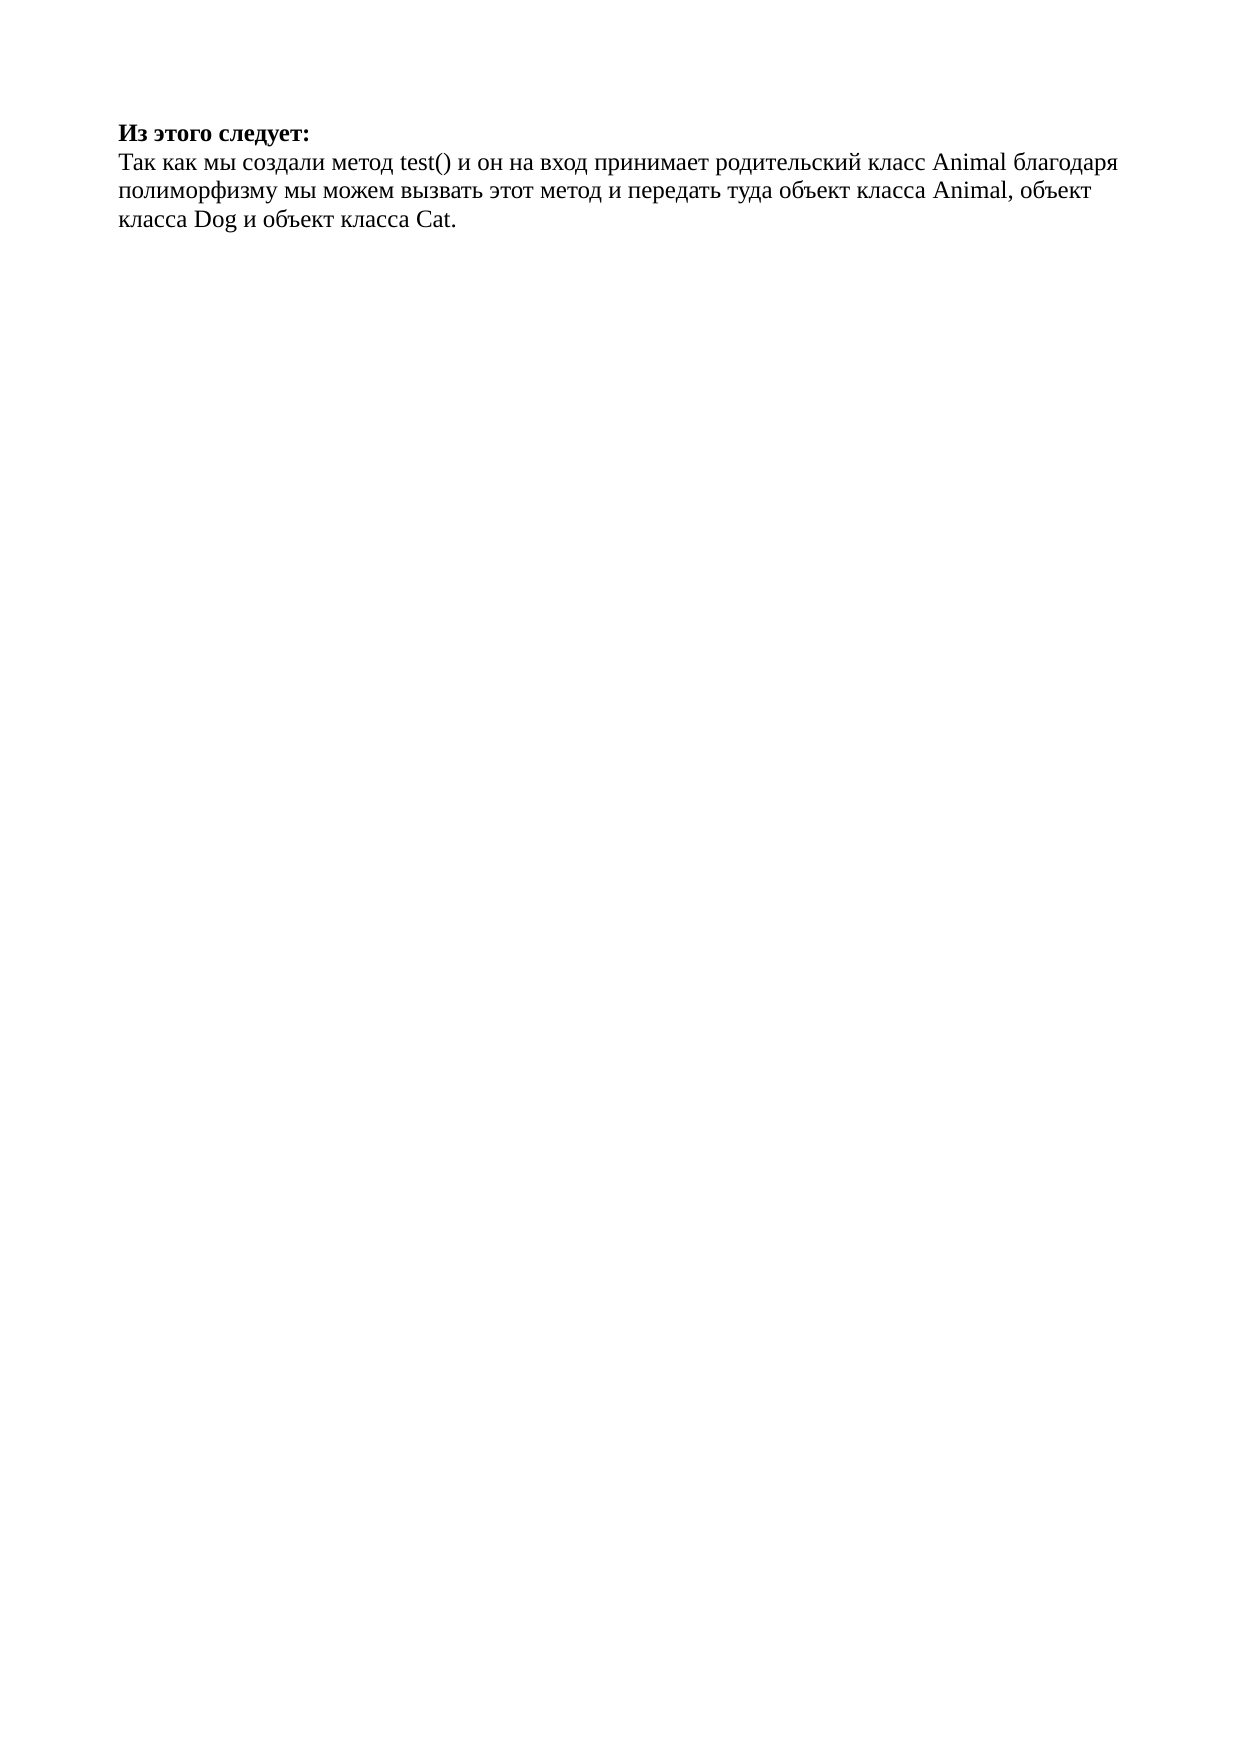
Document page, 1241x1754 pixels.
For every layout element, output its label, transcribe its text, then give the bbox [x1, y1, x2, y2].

text Из этого следует: [118, 118, 1122, 147]
text Так как мы создали метод test() и он на вход принимает родительский класс Animal благодаря полиморфизму мы можем вызвать этот метод и передать туда объект класса Animal, объект класса Dog и объект класса Cat. [118, 147, 1122, 233]
